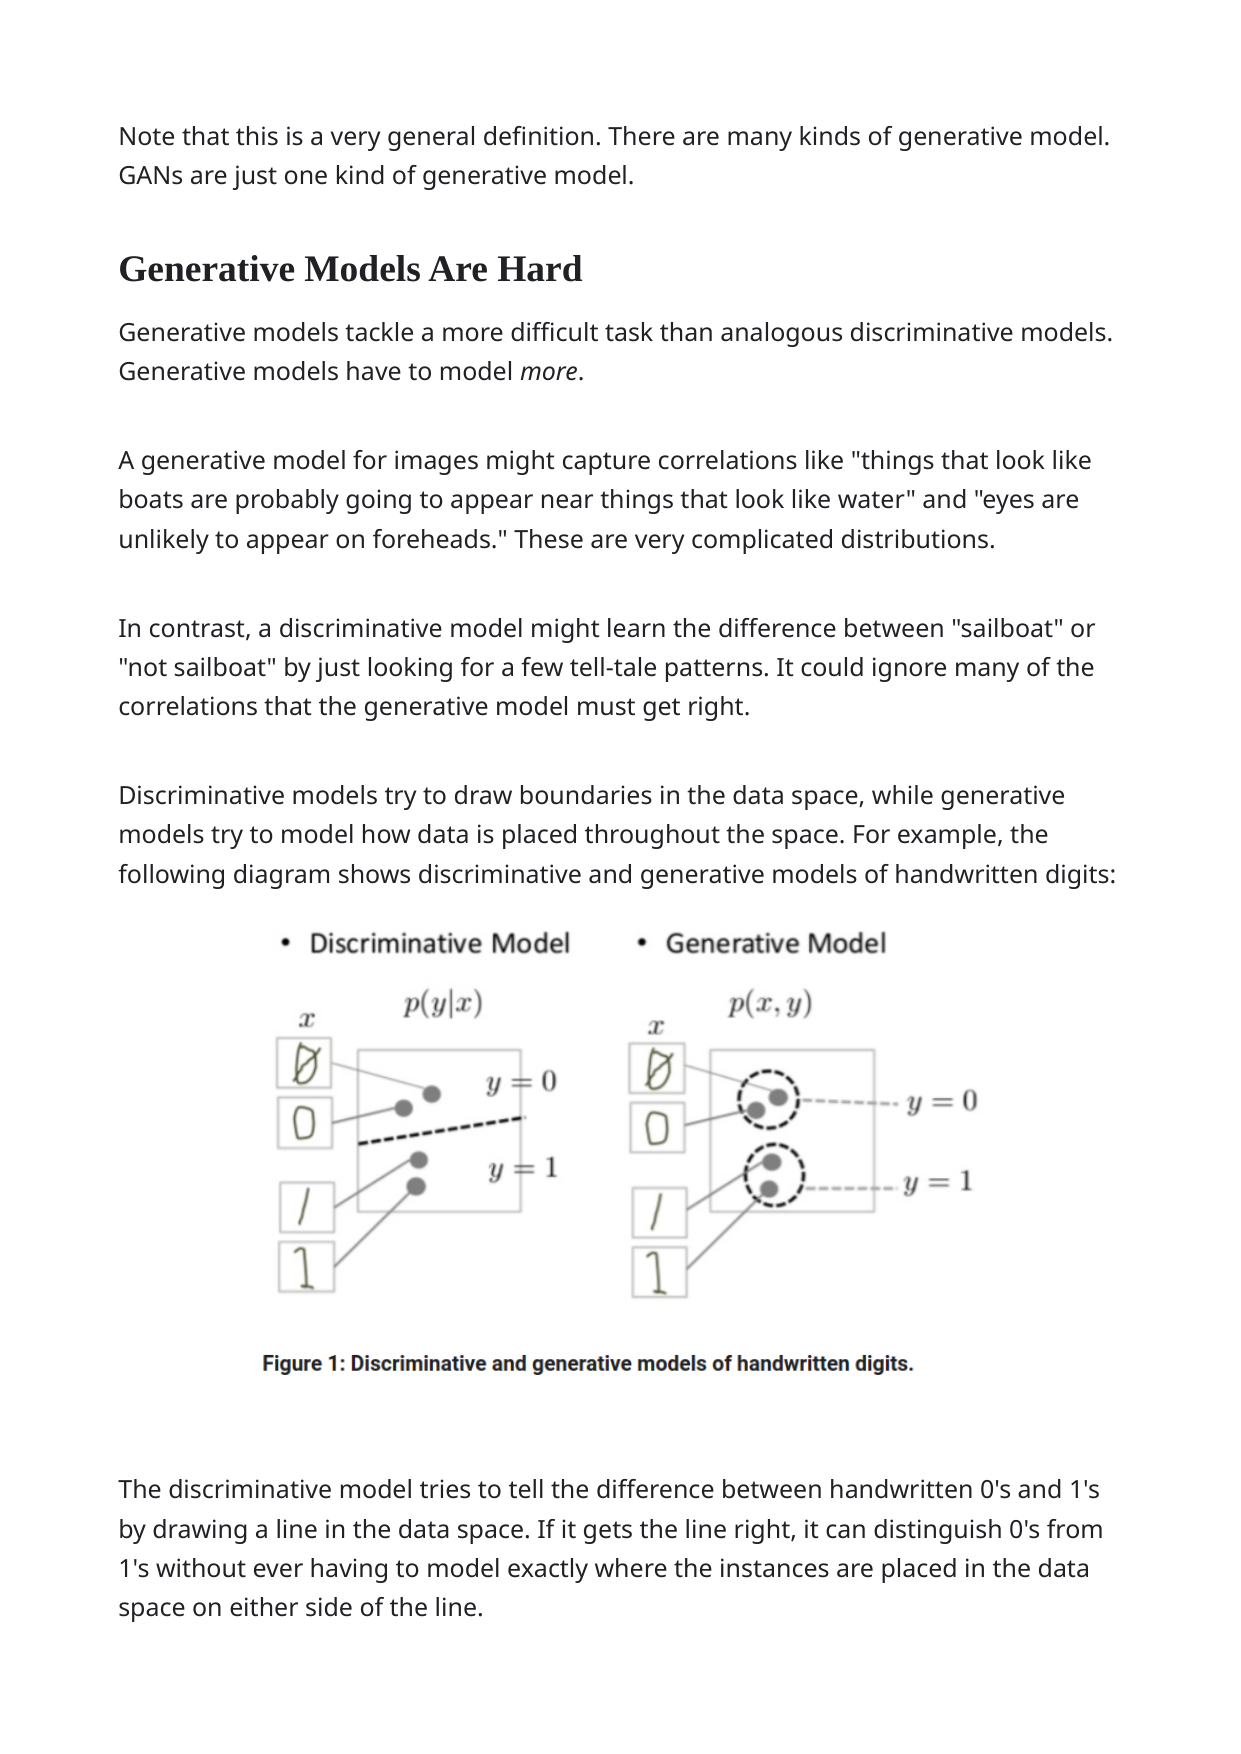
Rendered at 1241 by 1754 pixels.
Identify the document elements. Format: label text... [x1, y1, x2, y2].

picture [255, 920, 985, 1375]
text The discriminative model tries to tell the difference between handwritten 0's and 1's by drawing a line in the data space. If it gets the line right, it can distinguish 0's from 1's without ever having to model exactly where the instances are placed in the data space on either side of the line. [118, 1472, 1122, 1624]
text A generative model for images might capture correlations like "things that look like boats are probably going to appear near things that look like water" and "eyes are unlikely to appear on foreheads." These are very complicated distributions. [118, 443, 1122, 555]
text Note that this is a very general definition. There are many kinds of generative model. GANs are just one kind of generative model. [118, 118, 1122, 191]
text Generative models tackle a more difficult task than analogous discriminative models. Generative models have to model more. [118, 314, 1122, 388]
text In contrast, a discriminative model might learn the difference between "sailboat" or "not sailboat" by just looking for a few tell-tale patterns. It could ignore many of the correlations that the generative model must get right. [118, 610, 1122, 723]
text Discriminative models try to draw boundaries in the data space, while generative models try to model how data is placed throughout the space. For example, the following diagram shows discriminative and generative models of handwritten digits: [118, 778, 1122, 890]
subtitle Generative Models Are Hard [118, 246, 1122, 289]
